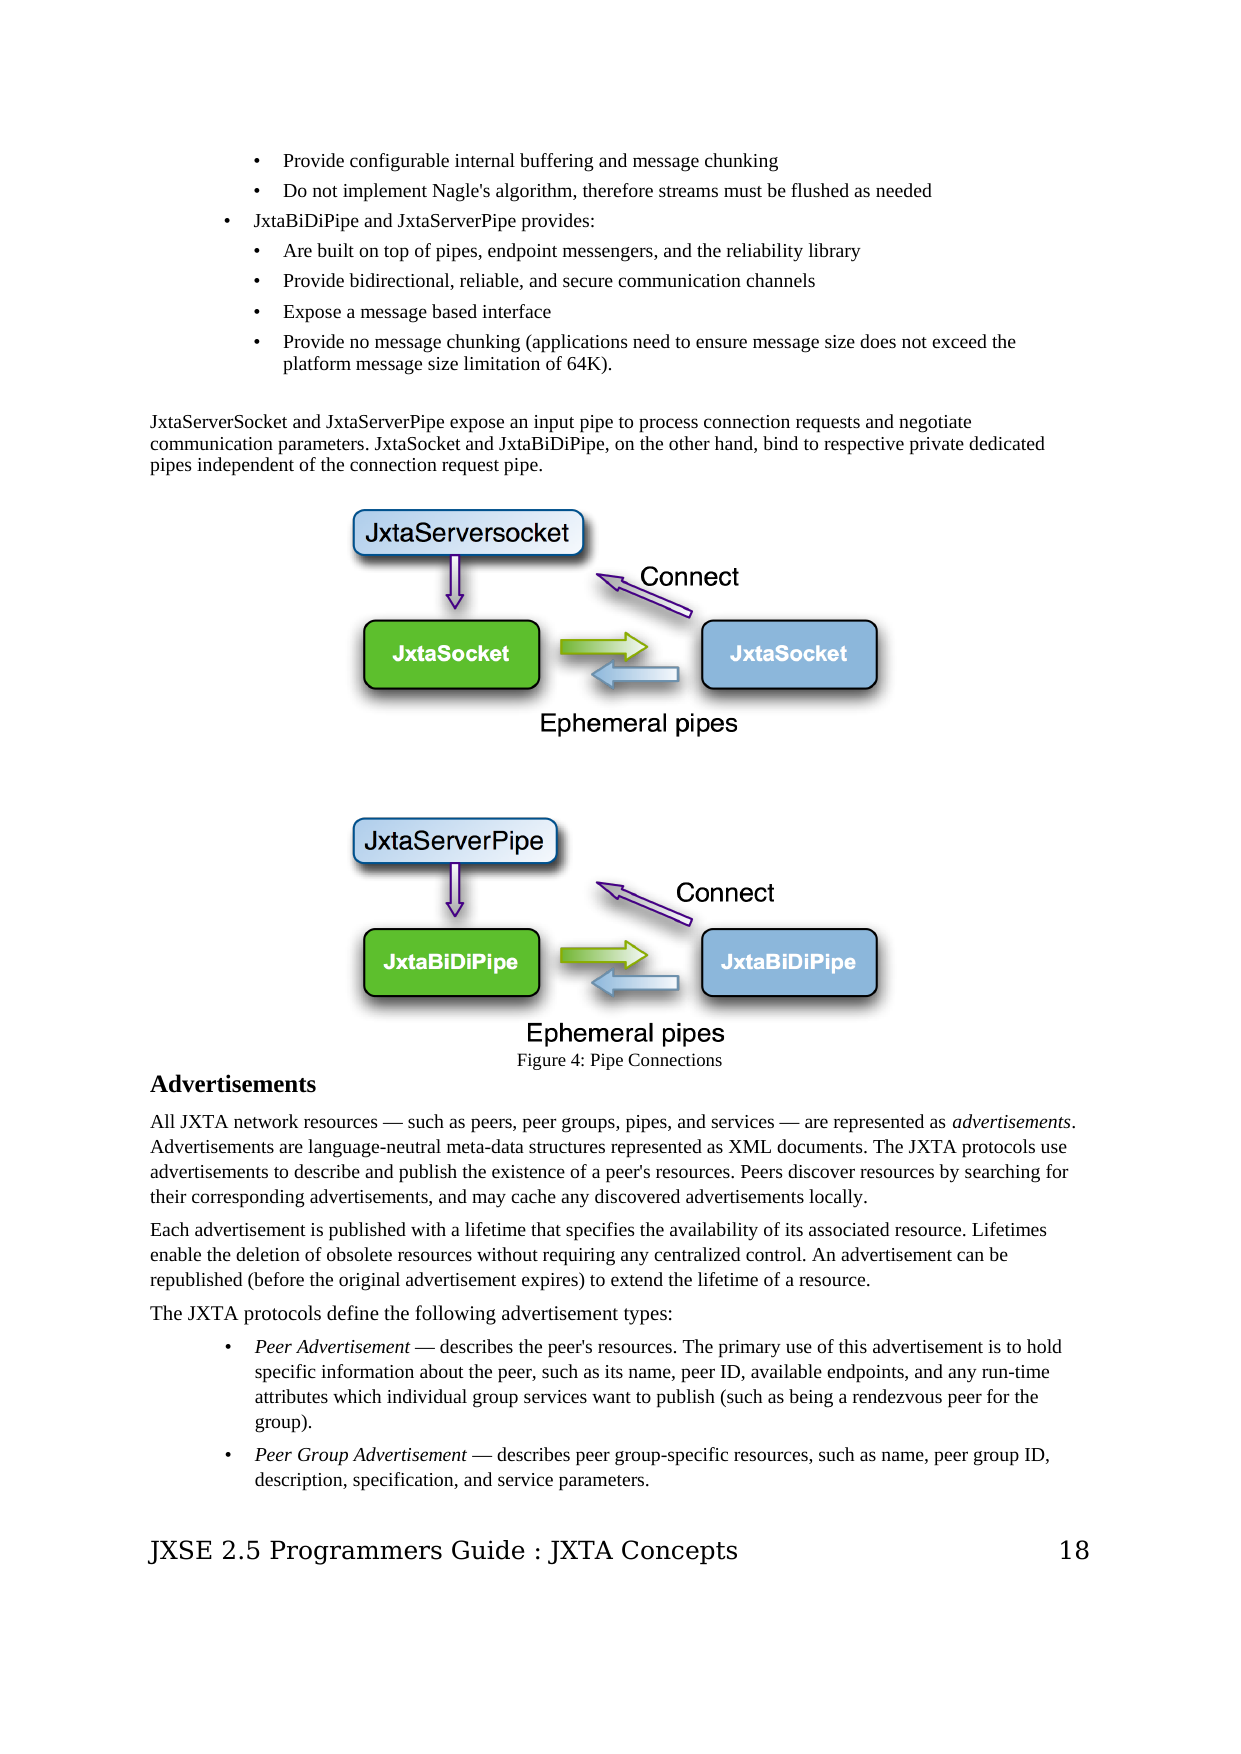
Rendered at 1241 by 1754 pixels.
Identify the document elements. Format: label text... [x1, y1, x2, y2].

list Peer Advertisement — describes the peer's resources. The primary use of this advertisement is to hold specific information about the peer, such as its name, peer ID, available endpoints, and any run-time attributes which individual group services want to publish (such as being a rendezvous peer for the group). [187, 1333, 1090, 1433]
list Are built on top of pipes, endpoint messengers, and the reliability library [253, 240, 1090, 262]
list JxtaBiDiPipe and JxtaServerPipe provides: [224, 210, 1090, 232]
list Provide bidirectional, reliable, and secure communication channels [253, 270, 1090, 292]
text Advertisements [150, 543, 1090, 1098]
text Each advertisement is published with a lifetime that specifies the availability of its associated resource. Lifetimes enable the deletion of obsolete resources without requiring any centralized control. An advertisement can be republished (before the original advertisement expires) to extend the lifetime of a resource. [150, 1217, 1090, 1292]
list Expose a message based interface [253, 301, 1090, 322]
text JxtaServerSocket and JxtaServerPipe expose an input pipe to process connection requests and negotiate communication parameters. JxtaSocket and JxtaBiDiPipe, on the other hand, bind to respective private dedicated pipes independent of the connection request pipe. [150, 411, 1090, 476]
text Figure 4: Pipe Connections [315, 504, 925, 1070]
list Do not implement Nagle's algorithm, therefore streams must be flushed as needed [253, 180, 1090, 202]
text All JXTA network resources — such as peers, peer groups, pipes, and services — are represented as advertisements. Advertisements are language-neutral meta-data structures represented as XML documents. The JXTA protocols use advertisements to describe and publish the existence of a peer's resources. Peers discover resources by searching for their corresponding advertisements, and may cache any discovered advertisements locally. [150, 1108, 1090, 1208]
text The JXTA protocols define the following advertisement types: [150, 1300, 1090, 1325]
list Peer Group Advertisement — describes peer group-specific resources, such as name, peer group ID, description, specification, and service parameters. [187, 1442, 1090, 1492]
picture [340, 504, 900, 1050]
list Provide configurable internal buffering and message chunking [253, 150, 1090, 172]
list Provide no message chunking (applications need to ensure message size does not exceed the platform message size limitation of 64K). [253, 331, 1090, 374]
